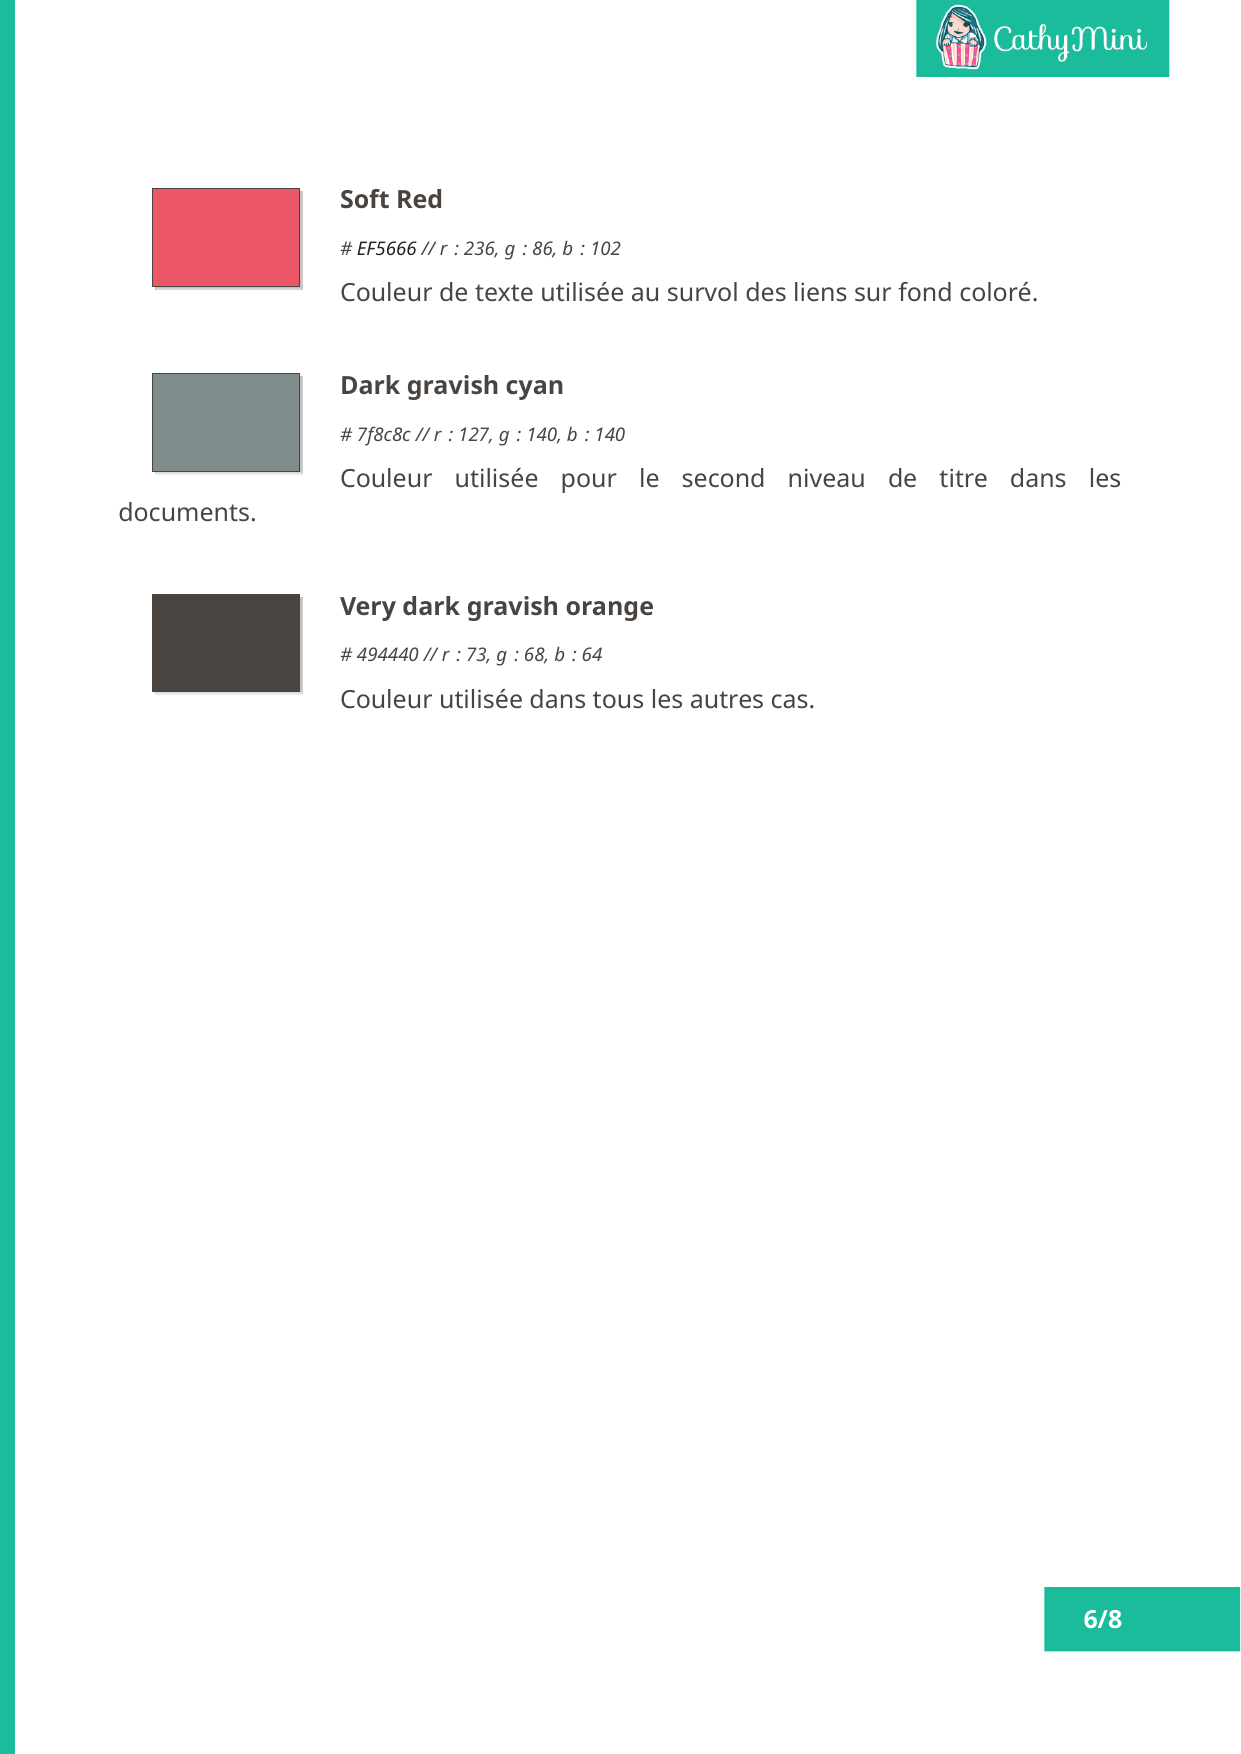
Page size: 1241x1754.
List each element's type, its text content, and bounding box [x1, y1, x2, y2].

text Very dark gravish orange [118, 588, 1122, 622]
text Couleur utilisée pour le second niveau de titre dans les documents. [118, 461, 1122, 529]
text [118, 414, 152, 448]
picture [929, 0, 1156, 73]
text # 494440 // r : 73, g : 68, b : 64 [303, 635, 1122, 669]
text # 7f8c8c // r : 127, g : 140, b : 140 [303, 414, 1122, 448]
text [118, 228, 152, 262]
text Couleur de texte utilisée au survol des liens sur fond coloré. [118, 275, 1122, 309]
text [118, 635, 152, 669]
text Couleur utilisée dans tous les autres cas. [118, 681, 1122, 715]
text Soft Red [118, 182, 1122, 216]
text Dark gravish cyan [118, 368, 1122, 402]
text # EF5666 // r : 236, g : 86, b : 102 [303, 228, 1122, 262]
